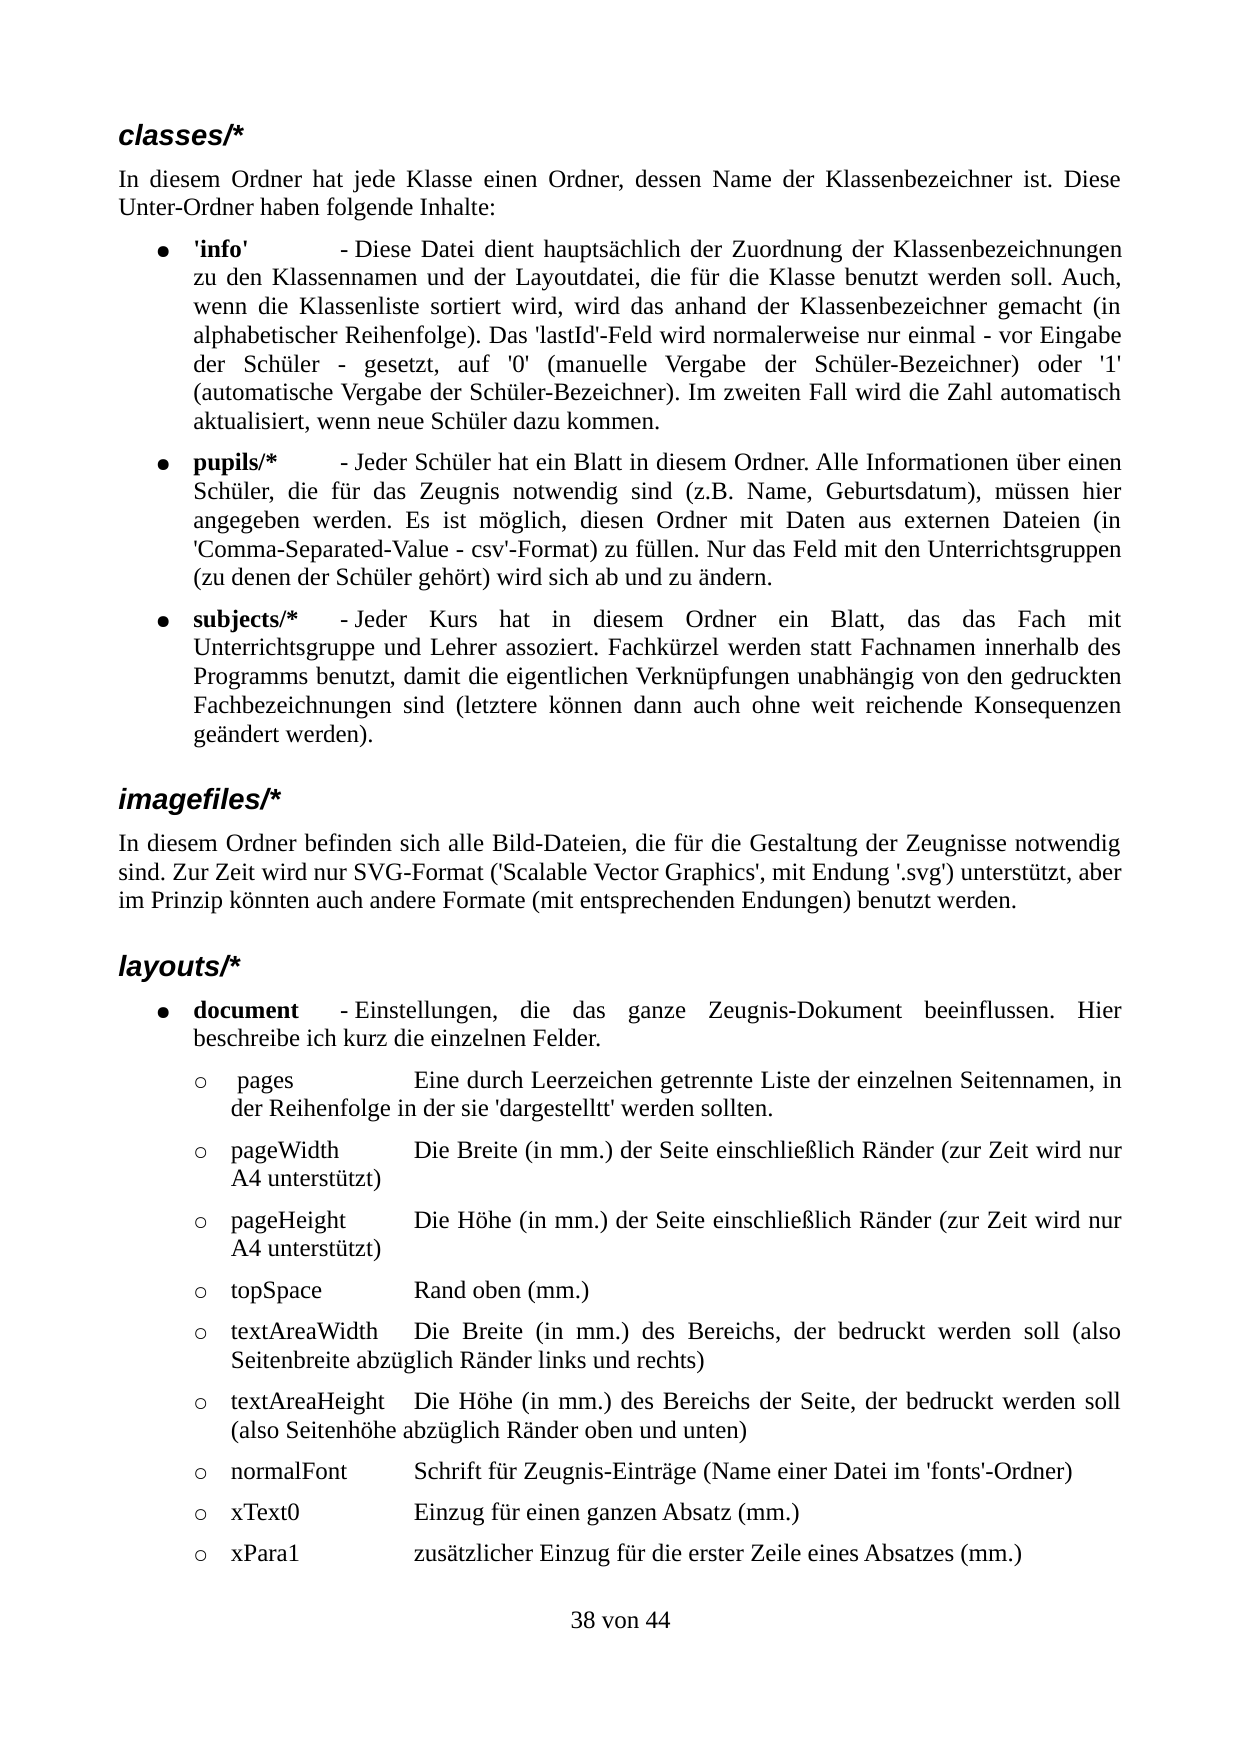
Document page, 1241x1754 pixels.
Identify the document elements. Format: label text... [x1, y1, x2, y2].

subtitle imagefiles/* [118, 782, 1122, 816]
subtitle layouts/* [118, 949, 1122, 983]
list topSpace Rand oben (mm.) [193, 1275, 1122, 1303]
list textAreaWidth Die Breite (in mm.) des Bereichs, der bedruckt werden soll (also Seitenbreite abzüglich Ränder links und rechts) [193, 1316, 1122, 1373]
list textAreaHeight Die Höhe (in mm.) des Bereichs der Seite, der bedruckt werden soll (also Seitenhöhe abzüglich Ränder oben und unten) [193, 1386, 1122, 1443]
list pupils/* - Jeder Schüler hat ein Blatt in diesem Ordner. Alle Informationen über einen Schüler, die für das Zeugnis notwendig sind (z.B. Name, Geburtsdatum), müssen hier angegeben werden. Es ist möglich, diesen Ordner mit Daten aus externen Dateien (in 'Comma-Separated-Value - csv'-Format) zu füllen. Nur das Feld mit den Unterrichtsgruppen (zu denen der Schüler gehört) wird sich ab und zu ändern. [156, 447, 1122, 591]
text In diesem Ordner befinden sich alle Bild-Dateien, die für die Gestaltung der Zeugnisse notwendig sind. Zur Zeit wird nur SVG-Format ('Scalable Vector Graphics', mit Endung '.svg') unterstützt, aber im Prinzip könnten auch andere Formate (mit entsprechenden Endungen) benutzt werden. [118, 828, 1122, 914]
list 'info' - Diese Datei dient hauptsächlich der Zuordnung der Klassenbezeichnungen zu den Klassennamen und der Layoutdatei, die für die Klasse benutzt werden soll. Auch, wenn die Klassenliste sortiert wird, wird das anhand der Klassenbezeichner gemacht (in alphabetischer Reihenfolge). Das 'lastId'-Feld wird normalerweise nur einmal - vor Eingabe der Schüler - gesetzt, auf '0' (manuelle Vergabe der Schüler-Bezeichner) oder '1' (automatische Vergabe der Schüler-Bezeichner). Im zweiten Fall wird die Zahl automatisch aktualisiert, wenn neue Schüler dazu kommen. [156, 234, 1122, 435]
list pages Eine durch Leerzeichen getrennte Liste der einzelnen Seitennamen, in der Reihenfolge in der sie 'dargestelltt' werden sollten. [193, 1065, 1122, 1122]
list xText0 Einzug für einen ganzen Absatz (mm.) [193, 1497, 1122, 1526]
list subjects/* - Jeder Kurs hat in diesem Ordner ein Blatt, das das Fach mit Unterrichtsgruppe und Lehrer assoziert. Fachkürzel werden statt Fachnamen innerhalb des Programms benutzt, damit die eigentlichen Verknüpfungen unabhängig von den gedruckten Fachbezeichnungen sind (letztere können dann auch ohne weit reichende Konsequenzen geändert werden). [156, 604, 1122, 747]
subtitle classes/* [118, 118, 1122, 152]
list normalFont Schrift für Zeugnis-Einträge (Name einer Datei im 'fonts'-Ordner) [193, 1456, 1122, 1485]
list pageHeight Die Höhe (in mm.) der Seite einschließlich Ränder (zur Zeit wird nur A4 unterstützt) [193, 1205, 1122, 1262]
list pageWidth Die Breite (in mm.) der Seite einschließlich Ränder (zur Zeit wird nur A4 unterstützt) [193, 1135, 1122, 1192]
text In diesem Ordner hat jede Klasse einen Ordner, dessen Name der Klassenbezeichner ist. Diese Unter-Ordner haben folgende Inhalte: [118, 164, 1122, 221]
list xPara1 zusätzlicher Einzug für die erster Zeile eines Absatzes (mm.) [193, 1538, 1122, 1567]
list document - Einstellungen, die das ganze Zeugnis-Dokument beeinflussen. Hier beschreibe ich kurz die einzelnen Felder. [156, 995, 1122, 1052]
